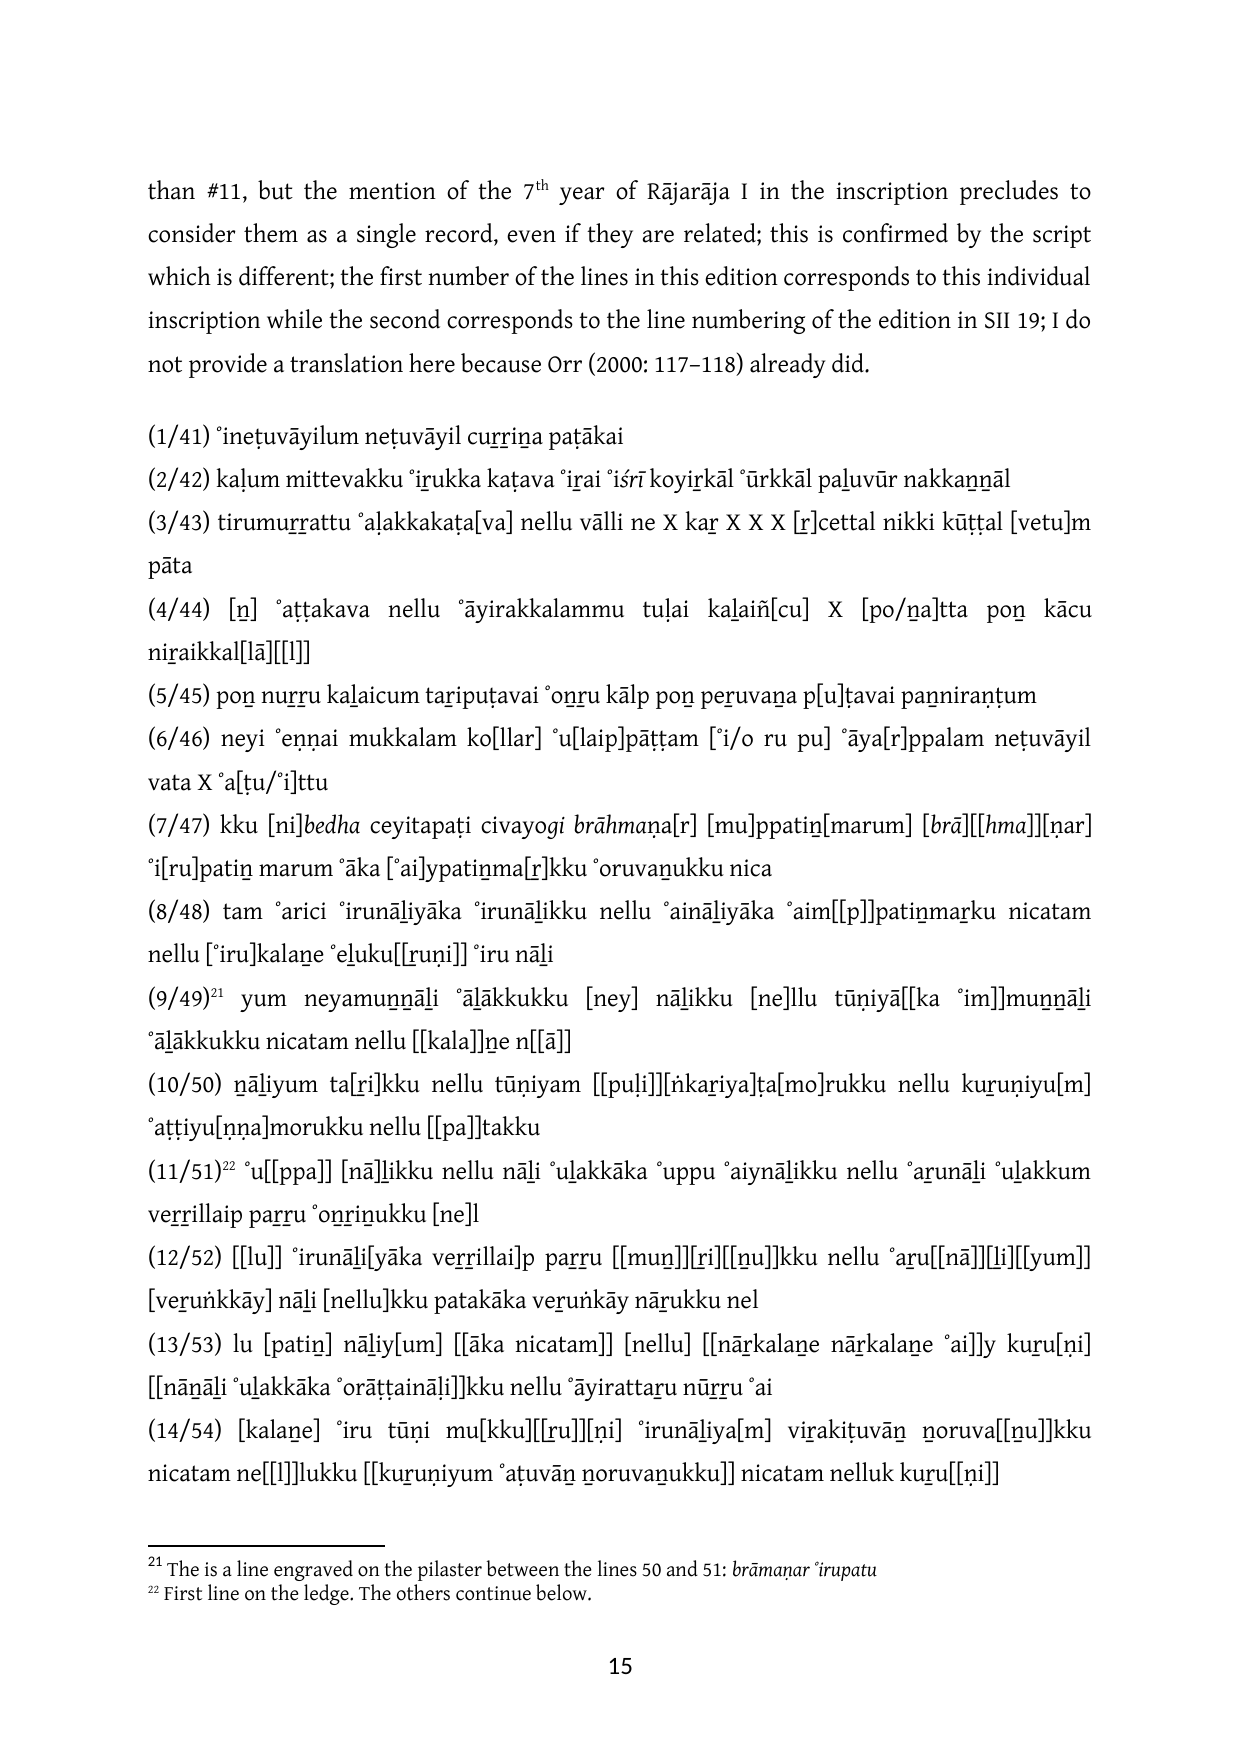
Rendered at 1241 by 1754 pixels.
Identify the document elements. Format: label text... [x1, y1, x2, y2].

text (12/52) [[lu]] ˚irunāḻi[yāka veṟṟillai]p paṟṟu [[muṉ]][ṟi][[ṉu]]kku nellu ˚aṟu[[nā]][ḻi][[yum]][veṟuṅkkāy] nāḻi [nellu]kku patakāka veṟuṅkāy nāṟukku nel [148, 1243, 1093, 1316]
text The is a line engraved on the pilaster between the lines 50 and 51: brāmaṇar ˚irupatu [148, 1552, 1093, 1582]
text (6/46) neyi ˚eṇṇai mukkalam ko[llar] ˚u[laip]pāṭṭam [˚i/o ru pu] ˚āya[r]ppalam neṭuvāyil vata X ˚a[ṭu/˚i]ttu [148, 725, 1093, 797]
text (13/53) lu [patiṉ] nāḻiy[um] [[āka nicatam]] [nellu] [[nāṟkalaṉe nāṟkalaṉe ˚ai]]y kuṟu[ṇi] [[nāṉāḻi ˚uḻakkāka ˚orāṭṭaināḷi]]kku nellu ˚āyirattaṟu nūṟṟu ˚ai [148, 1330, 1093, 1402]
text (1/41) ˚ineṭuvāyilum neṭuvāyil cuṟṟiṉa paṭākai [148, 422, 1093, 451]
text (8/48) tam ˚arici ˚irunāḻiyāka ˚irunāḻikku nellu ˚aināḻiyāka ˚aim[[p]]patiṉmaṟku nicatam nellu [˚iru]kalaṉe ˚eḻuku[[ṟuṇi]] ˚iru nāḻi [148, 898, 1093, 970]
text (7/47) kku [ni]bedha ceyitapaṭi civayogi brāhmaṇa[r] [mu]ppatiṉ[marum] [brā][[hma]][ṇar] ˚i[ru]patiṉ marum ˚āka [˚ai]ypatiṉma[ṟ]kku ˚oruvaṉukku nica [148, 811, 1093, 883]
text than #11, but the mention of the 7th year of Rājarāja I in the inscription precludes to consider them as a single record, even if they are related; this is confirmed by the script which is different; the first number of the lines in this edition corresponds to this individual inscription while the second corresponds to the line numbering of the edition in SII 19; I do not provide a translation here because Orr (2000: 117–118) already did. [148, 177, 1093, 379]
text (11/51) ˚u[[ppa]] [nā]ḻikku nellu nāḻi ˚uḻakkāka ˚uppu ˚aiynāḻikku nellu ˚aṟunāḻi ˚uḻakkum veṟṟillaip paṟṟu ˚oṉṟiṉukku [ne]l [148, 1157, 1093, 1229]
text (4/44) [ṉ] ˚aṭṭakava nellu ˚āyirakkalammu tuḷai kaḻaiñ[cu] X [po/ṉa]tta poṉ kācu niṟaikkal[lā][[l]] [148, 595, 1093, 667]
text (10/50) ṉāḻiyum ta[ṟi]kku nellu tūṇiyam [[puḷi]][ṅkaṟiya]ṭa[mo]rukku nellu kuṟuṇiyu[m] ˚aṭṭiyu[ṇṇa]morukku nellu [[pa]]takku [148, 1071, 1093, 1143]
text First line on the ledge. The others continue below. [148, 1582, 1093, 1606]
text (2/42) kaḷum mittevakku ˚iṟukka kaṭava ˚iṟai ˚iśrī koyiṟkāl ˚ūrkkāl paḻuvūr nakkaṉṉāl [148, 465, 1093, 494]
text (5/45) poṉ nuṟṟu kaḻaicum taṟipuṭavai ˚oṉṟu kālp poṉ peṟuvaṉa p[u]ṭavai paṉniraṇṭum [148, 682, 1093, 710]
text (3/43) tirumuṟṟattu ˚aḷakkakaṭa[va] nellu vālli ne X kaṟ X X X [ṟ]cettal nikki kūṭṭal [vetu]m pāta [148, 509, 1093, 581]
text (14/54) [kalaṉe] ˚iru tūṇi mu[kku][[ṟu]][ṇi] ˚irunāḻiya[m] viṟakiṭuvāṉ ṉoruva[[ṉu]]kku nicatam ne[[l]]lukku [[kuṟuṇiyum ˚aṭuvāṉ ṉoruvaṉukku]] nicatam nelluk kuṟu[[ṇi]] [148, 1416, 1093, 1488]
text (9/49) yum neyamuṉṉāḻi ˚āḻākkukku [ney] nāḻikku [ne]llu tūṇiyā[[ka ˚im]]muṉṉāḻi ˚āḻākkukku nicatam nellu [[kala]]ṉe n[[ā]] [148, 984, 1093, 1056]
